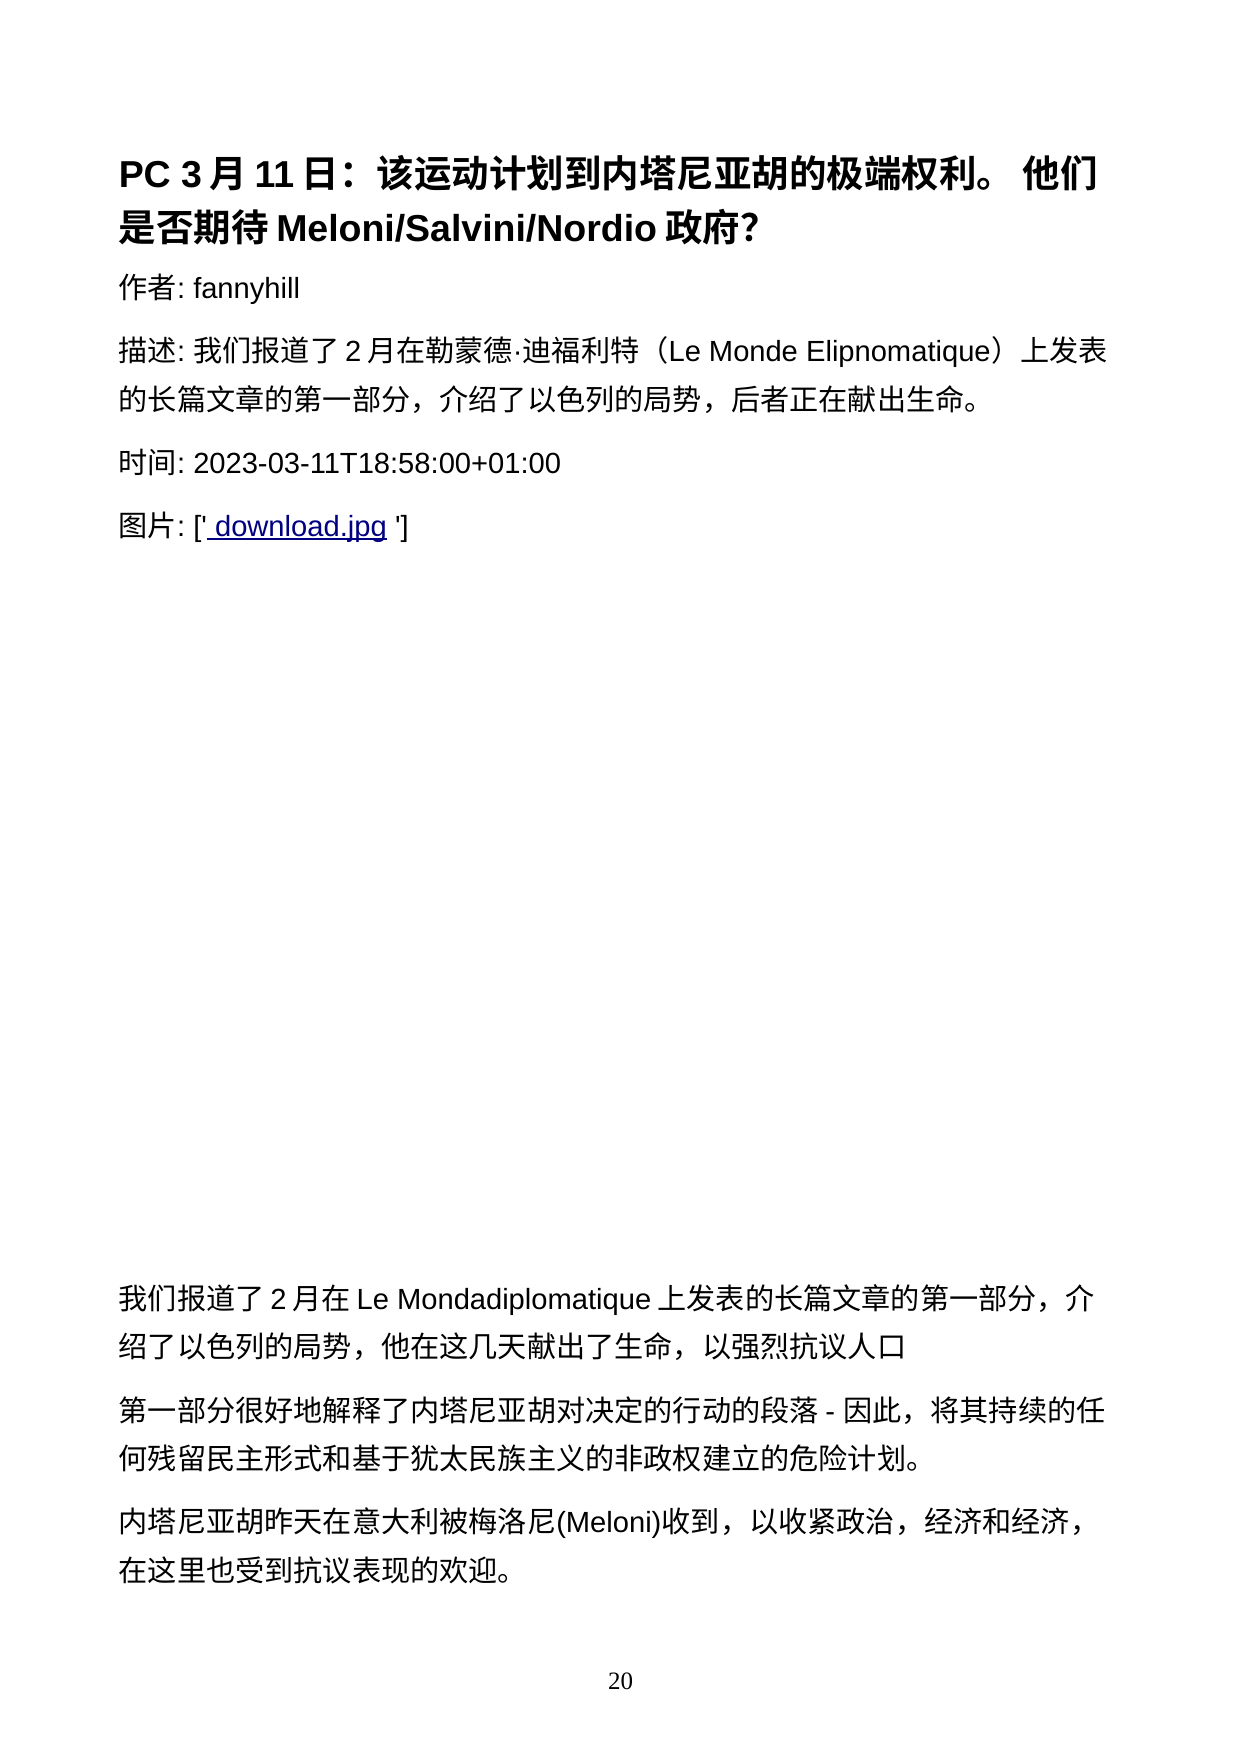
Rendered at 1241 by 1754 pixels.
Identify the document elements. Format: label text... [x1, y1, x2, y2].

subtitle PC 3月11日：该运动计划到内塔尼亚胡的极端权利。 他们是否期待Meloni/Salvini/Nordio政府？ [118, 143, 1122, 252]
text 图片: [' download.jpg '] [118, 502, 1122, 545]
text 时间: 2023-03-11T18:58:00+01:00 [118, 439, 1122, 482]
text 第一部分很好地解释了内塔尼亚胡对决定的行动的段落 - 因此，将其持续的任何残留民主形式和基于犹太民族主义的非政权建立的危险计划。 [118, 1387, 1122, 1478]
text 描述: 我们报道了2月在勒蒙德·迪福利特（Le Monde Elipnomatique）上发表的长篇文章的第一部分，介绍了以色列的局势，后者正在献出生命。 [118, 328, 1122, 418]
text 内塔尼亚胡昨天在意大利被梅洛尼(Meloni)收到，以收紧政治，经济和经济，在这里也受到抗议表现的欢迎。 [118, 1499, 1122, 1589]
text 我们报道了2月在Le Mondadiplomatique上发表的长篇文章的第一部分，介绍了以色列的局势，他在这几天献出了生命，以强烈抗议人口 [118, 566, 1122, 1366]
text 作者: fannyhill [118, 264, 1122, 307]
